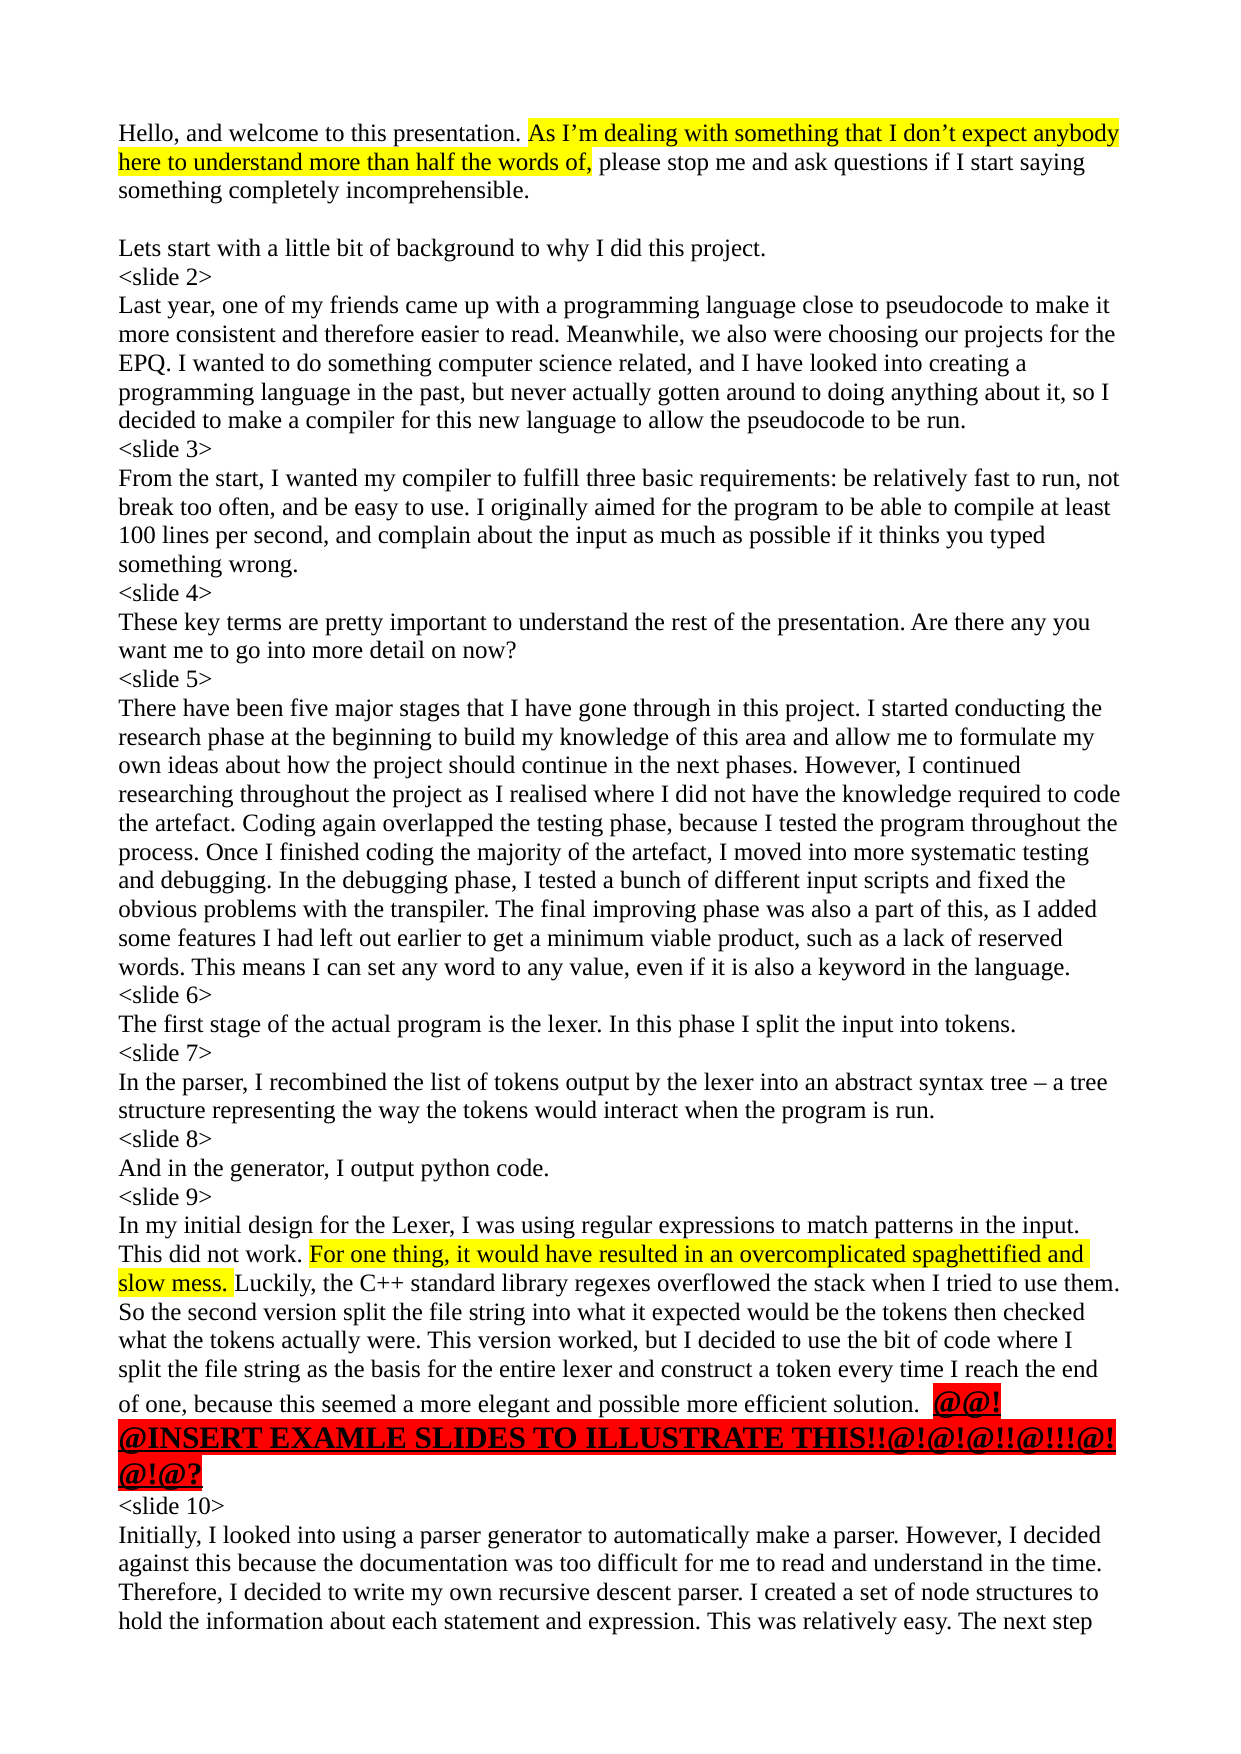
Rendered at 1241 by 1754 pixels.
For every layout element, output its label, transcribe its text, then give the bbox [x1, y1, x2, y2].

text Last year, one of my friends came up with a programming language close to pseudocode to make it more consistent and therefore easier to read. Meanwhile, we also were choosing our projects for the EPQ. I wanted to do something computer science related, and I have looked into creating a programming language in the past, but never actually gotten around to doing anything about it, so I decided to make a compiler for this new language to allow the pseudocode to be run. [118, 291, 1122, 434]
text <slide 2> [118, 262, 1122, 291]
text <slide 3> [118, 434, 1122, 463]
text <slide 10> [118, 1491, 1122, 1520]
text <slide 8> [118, 1124, 1122, 1153]
text Hello, and welcome to this presentation. As I’m dealing with something that I don’t expect anybody here to understand more than half the words of, please stop me and ask questions if I start saying something completely incomprehensible. [118, 118, 1122, 204]
text <slide 7> [118, 1038, 1122, 1067]
text <slide 4> [118, 578, 1122, 607]
text Initially, I looked into using a parser generator to automatically make a parser. However, I decided against this because the documentation was too difficult for me to read and understand in the time. Therefore, I decided to write my own recursive descent parser. I created a set of node structures to hold the information about each statement and expression. This was relatively easy. The next step [118, 1520, 1122, 1635]
text <slide 9> [118, 1182, 1122, 1211]
text The first stage of the actual program is the lexer. In this phase I split the input into tokens. [118, 1009, 1122, 1038]
text <slide 6> [118, 981, 1122, 1009]
text These key terms are pretty important to understand the rest of the presentation. Are there any you want me to go into more detail on now? [118, 607, 1122, 664]
text Lets start with a little bit of background to why I did this project. [118, 233, 1122, 262]
text From the start, I wanted my compiler to fulfill three basic requirements: be relatively fast to run, not break too often, and be easy to use. I originally aimed for the program to be able to compile at least 100 lines per second, and complain about the input as much as possible if it thinks you typed something wrong. [118, 463, 1122, 578]
text There have been five major stages that I have gone through in this project. I started conducting the research phase at the beginning to build my knowledge of this area and allow me to formulate my own ideas about how the project should continue in the next phases. However, I continued researching throughout the project as I realised where I did not have the knowledge required to code the artefact. Coding again overlapped the testing phase, because I tested the program throughout the process. Once I finished coding the majority of the artefact, I moved into more systematic testing and debugging. In the debugging phase, I tested a bunch of different input scripts and fixed the obvious problems with the transpiler. The final improving phase was also a part of this, as I added some features I had left out earlier to get a minimum viable product, such as a lack of reserved words. This means I can set any word to any value, even if it is also a keyword in the language. [118, 693, 1122, 981]
text <slide 5> [118, 664, 1122, 693]
text In my initial design for the Lexer, I was using regular expressions to match patterns in the input. This did not work. For one thing, it would have resulted in an overcomplicated spaghettified and slow mess. Luckily, the C++ standard library regexes overflowed the stack when I tried to use them. So the second version split the file string into what it expected would be the tokens then checked what the tokens actually were. This version worked, but I decided to use the bit of code where I split the file string as the basis for the entire lexer and construct a token every time I reach the end of one, because this seemed a more elegant and possible more efficient solution. @@!@INSERT EXAMLE SLIDES TO ILLUSTRATE THIS!!@!@!@!!@!!!@!@!@? [118, 1211, 1122, 1491]
text And in the generator, I output python code. [118, 1153, 1122, 1182]
text In the parser, I recombined the list of tokens output by the lexer into an abstract syntax tree – a tree structure representing the way the tokens would interact when the program is run. [118, 1067, 1122, 1124]
